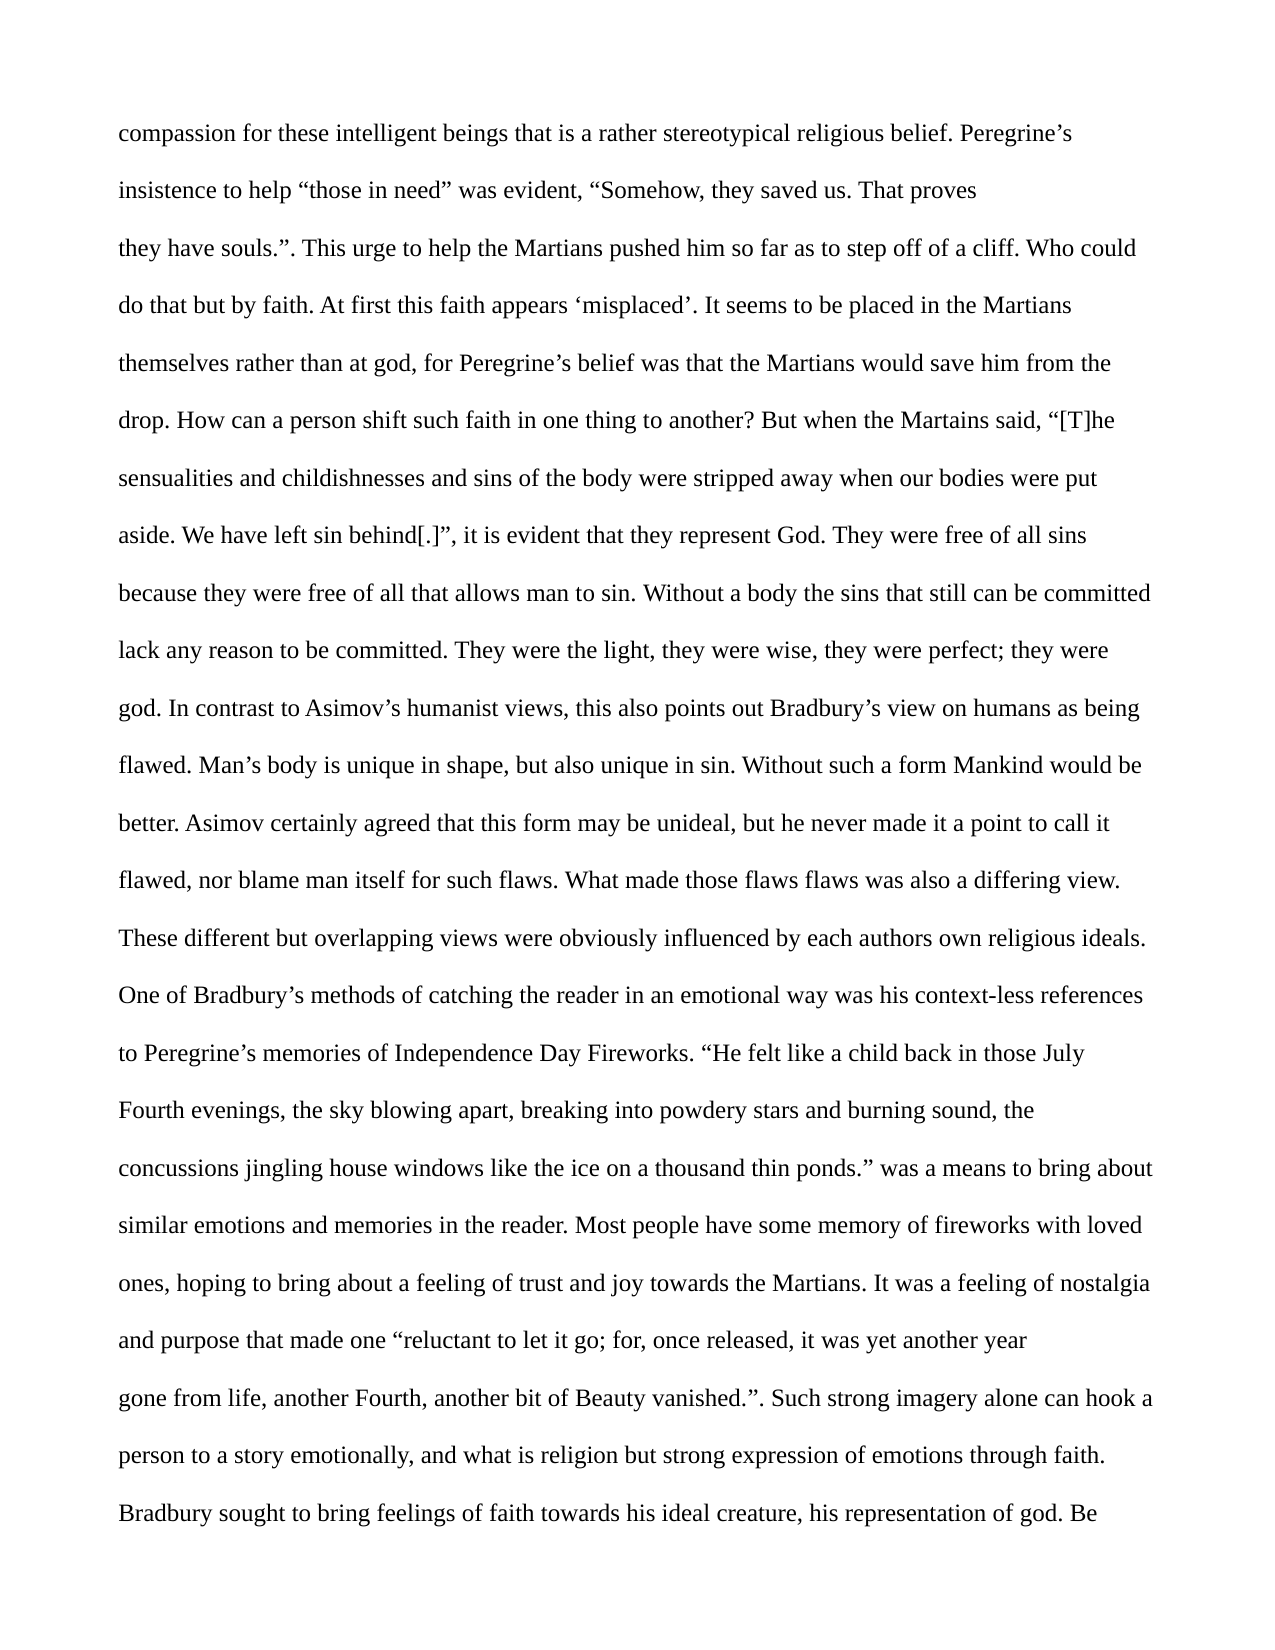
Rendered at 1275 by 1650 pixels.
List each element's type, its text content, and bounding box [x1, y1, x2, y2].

text they have souls.”. This urge to help the Martians pushed him so far as to step off of a cliff. Who could do that but by faith. At first this faith appears ‘misplaced’. It seems to be placed in the Martians themselves rather than at god, for Peregrine’s belief was that the Martians would save him from the drop. How can a person shift such faith in one thing to another? But when the Martains said, “[T]he sensualities and childishnesses and sins of the body were stripped away when our bodies were put aside. We have left sin behind[.]”, it is evident that they represent God. They were free of all sins because they were free of all that allows man to sin. Without a body the sins that still can be committed lack any reason to be committed. They were the light, they were wise, they were perfect; they were god. In contrast to Asimov’s humanist views, this also points out Bradbury’s view on humans as being flawed. Man’s body is unique in shape, but also unique in sin. Without such a form Mankind would be better. Asimov certainly agreed that this form may be unideal, but he never made it a point to call it flawed, nor blame man itself for such flaws. What made those flaws flaws was also a differing view. These different but overlapping views were obviously influenced by each authors own religious ideals. One of Bradbury’s methods of catching the reader in an emotional way was his context-less references to Peregrine’s memories of Independence Day Fireworks. “He felt like a child back in those July Fourth evenings, the sky blowing apart, breaking into powdery stars and burning sound, the concussions jingling house windows like the ice on a thousand thin ponds.” was a means to bring about similar emotions and memories in the reader. Most people have some memory of fireworks with loved ones, hoping to bring about a feeling of trust and joy towards the Martians. It was a feeling of nostalgia and purpose that made one “reluctant to let it go; for, once released, it was yet another year [118, 233, 1157, 1354]
text compassion for these intelligent beings that is a rather stereotypical religious belief. Peregrine’s insistence to help “those in need” was evident, “Somehow, they saved us. That proves [118, 118, 1157, 204]
text gone from life, another Fourth, another bit of Beauty vanished.”. Such strong imagery alone can hook a person to a story emotionally, and what is religion but strong expression of emotions through faith. Bradbury sought to bring feelings of faith towards his ideal creature, his representation of god. Be [118, 1383, 1157, 1527]
